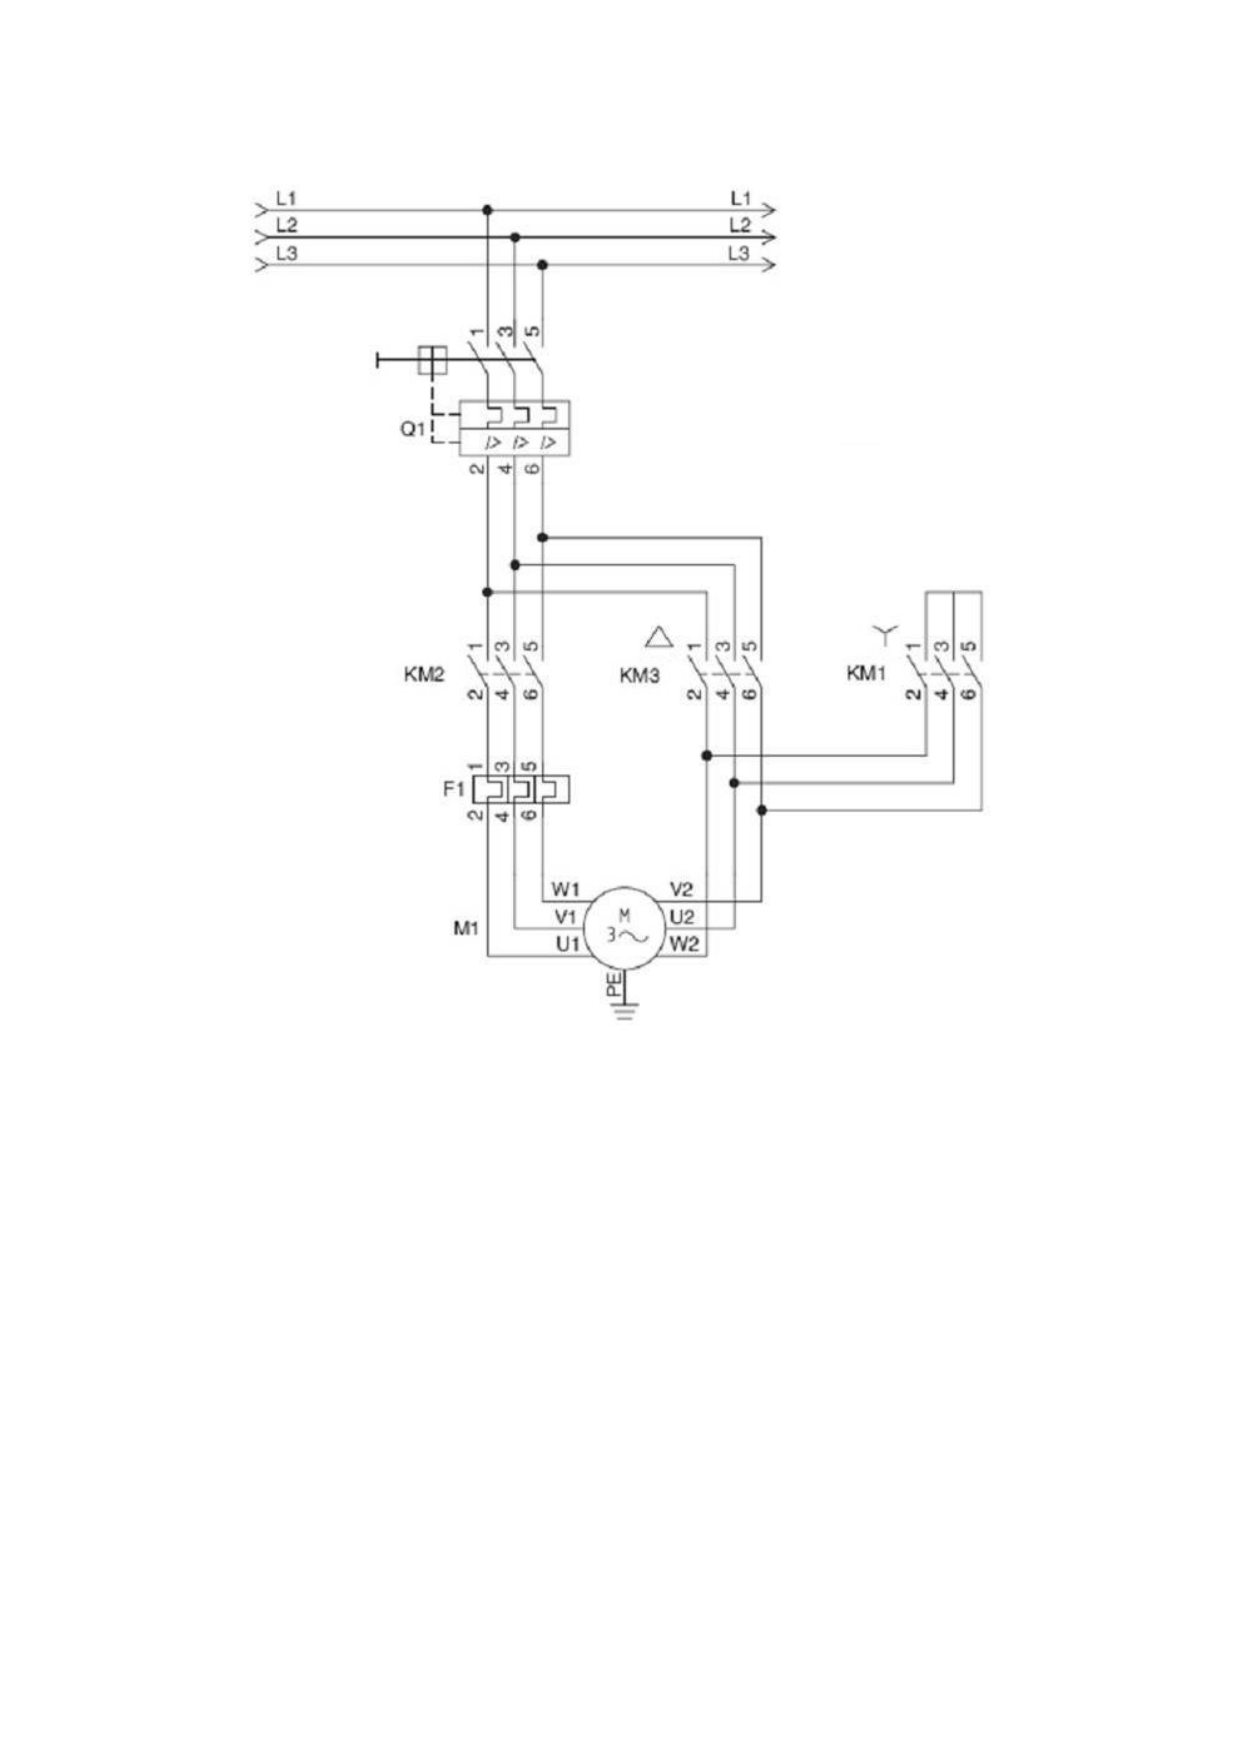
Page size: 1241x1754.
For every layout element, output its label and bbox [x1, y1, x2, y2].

picture [229, 165, 1013, 1026]
